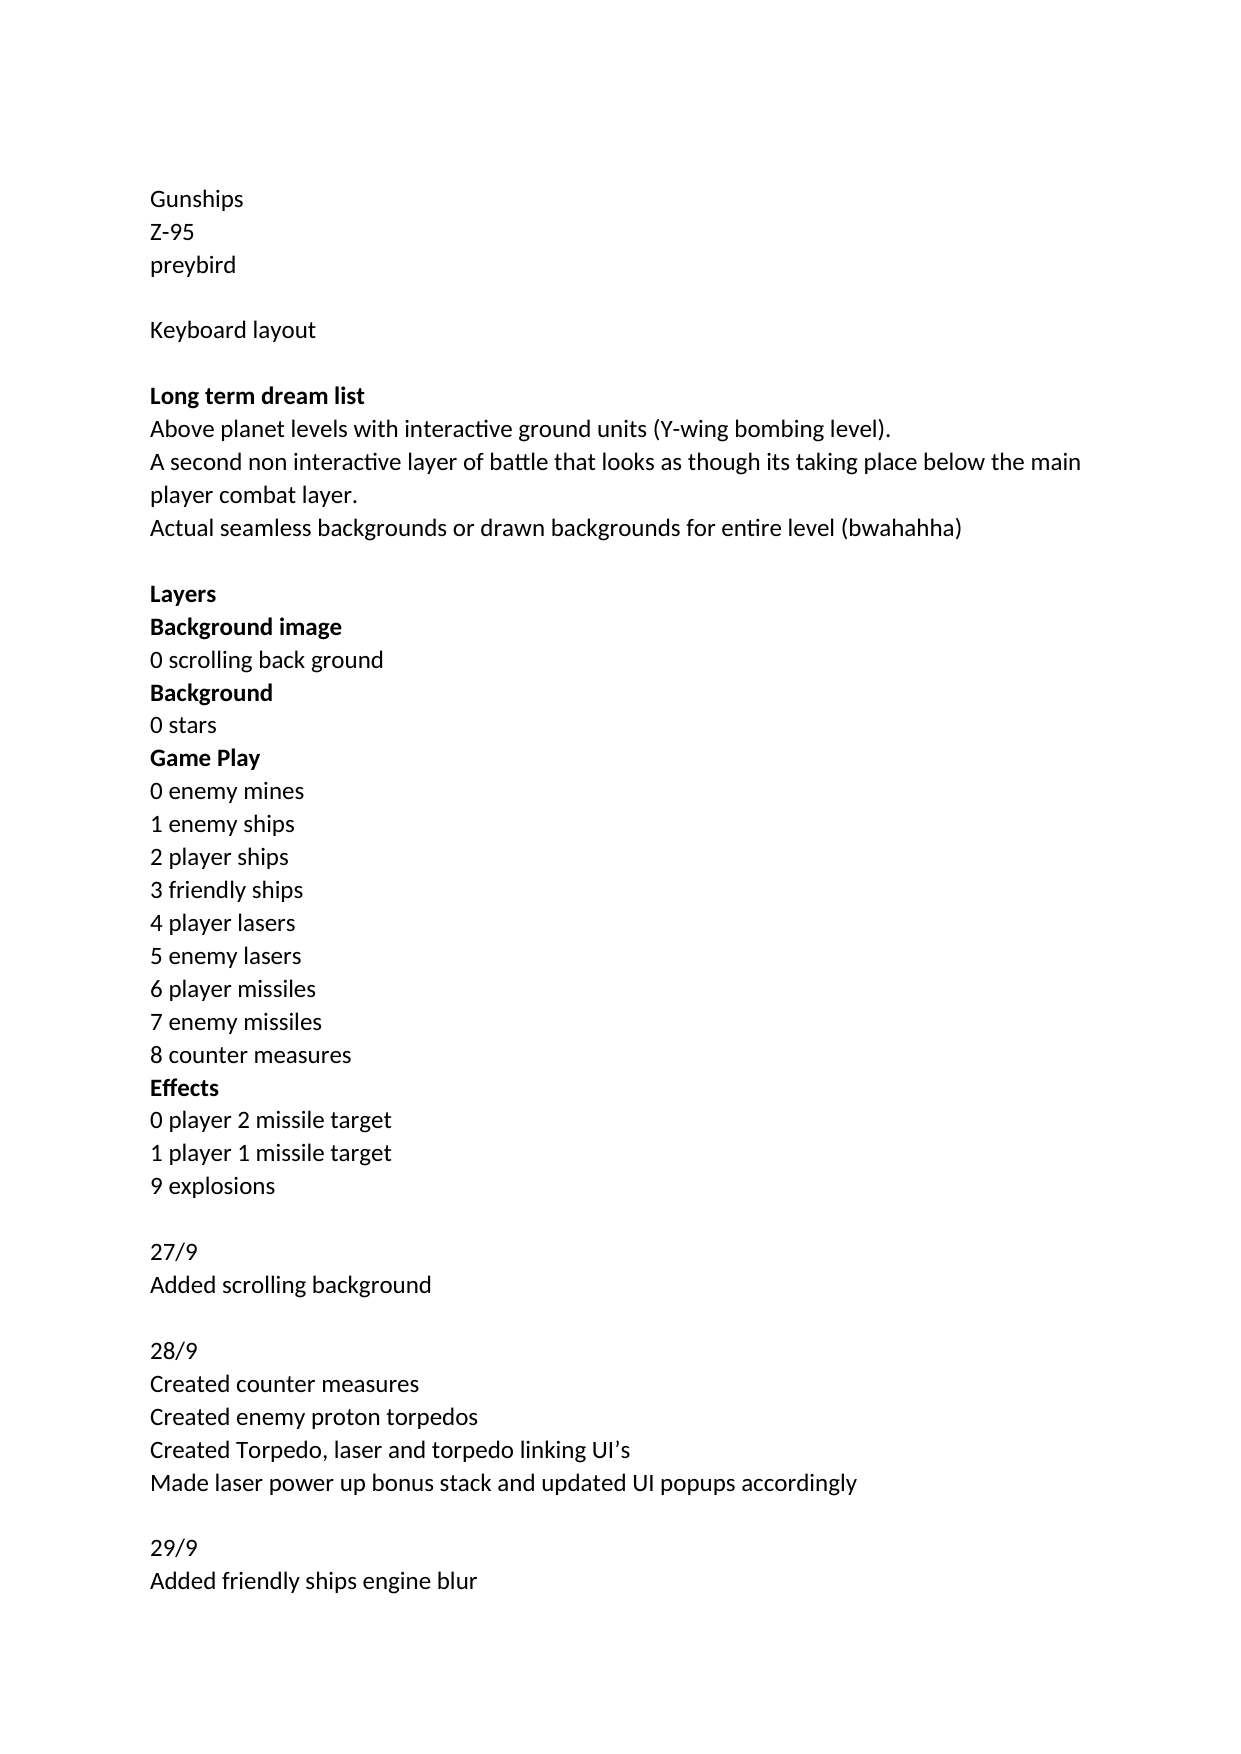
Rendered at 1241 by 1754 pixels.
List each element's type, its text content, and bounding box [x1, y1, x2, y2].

text 6 player missiles [150, 973, 1090, 1003]
text 9 explosions [150, 1170, 1090, 1201]
text preybird [150, 249, 1090, 279]
text Layers [150, 578, 1090, 608]
text Actual seamless backgrounds or drawn backgrounds for entire level (bwahahha) [150, 512, 1090, 543]
text Created counter measures [150, 1368, 1090, 1398]
text 1 enemy ships [150, 808, 1090, 839]
text 5 enemy lasers [150, 940, 1090, 971]
text 0 scrolling back ground [150, 644, 1090, 674]
text 8 counter measures [150, 1039, 1090, 1069]
text Added scrolling background [150, 1269, 1090, 1300]
text Made laser power up bonus stack and updated UI popups accordingly [150, 1467, 1090, 1497]
text Created enemy proton torpedos [150, 1401, 1090, 1431]
text 0 stars [150, 709, 1090, 740]
text Added friendly ships engine blur [150, 1565, 1090, 1596]
text 28/9 [150, 1335, 1090, 1366]
text 27/9 [150, 1236, 1090, 1267]
text Background image [150, 611, 1090, 641]
text Game Play [150, 742, 1090, 773]
text 2 player ships [150, 841, 1090, 872]
text 7 enemy missiles [150, 1006, 1090, 1036]
text 4 player lasers [150, 907, 1090, 938]
text 0 enemy mines [150, 775, 1090, 806]
text Keyboard layout [150, 314, 1090, 345]
text Gunships [150, 183, 1090, 213]
text Effects [150, 1072, 1090, 1102]
text A second non interactive layer of battle that looks as though its taking place below the main player combat layer. [150, 446, 1090, 510]
text Created Torpedo, laser and torpedo linking UI’s [150, 1434, 1090, 1464]
text 1 player 1 missile target [150, 1137, 1090, 1168]
text Z-95 [150, 216, 1090, 246]
text 29/9 [150, 1532, 1090, 1563]
text 3 friendly ships [150, 874, 1090, 905]
text Above planet levels with interactive ground units (Y-wing bombing level). [150, 413, 1090, 444]
text Background [150, 677, 1090, 707]
text 0 player 2 missile target [150, 1104, 1090, 1135]
text Long term dream list [150, 380, 1090, 411]
